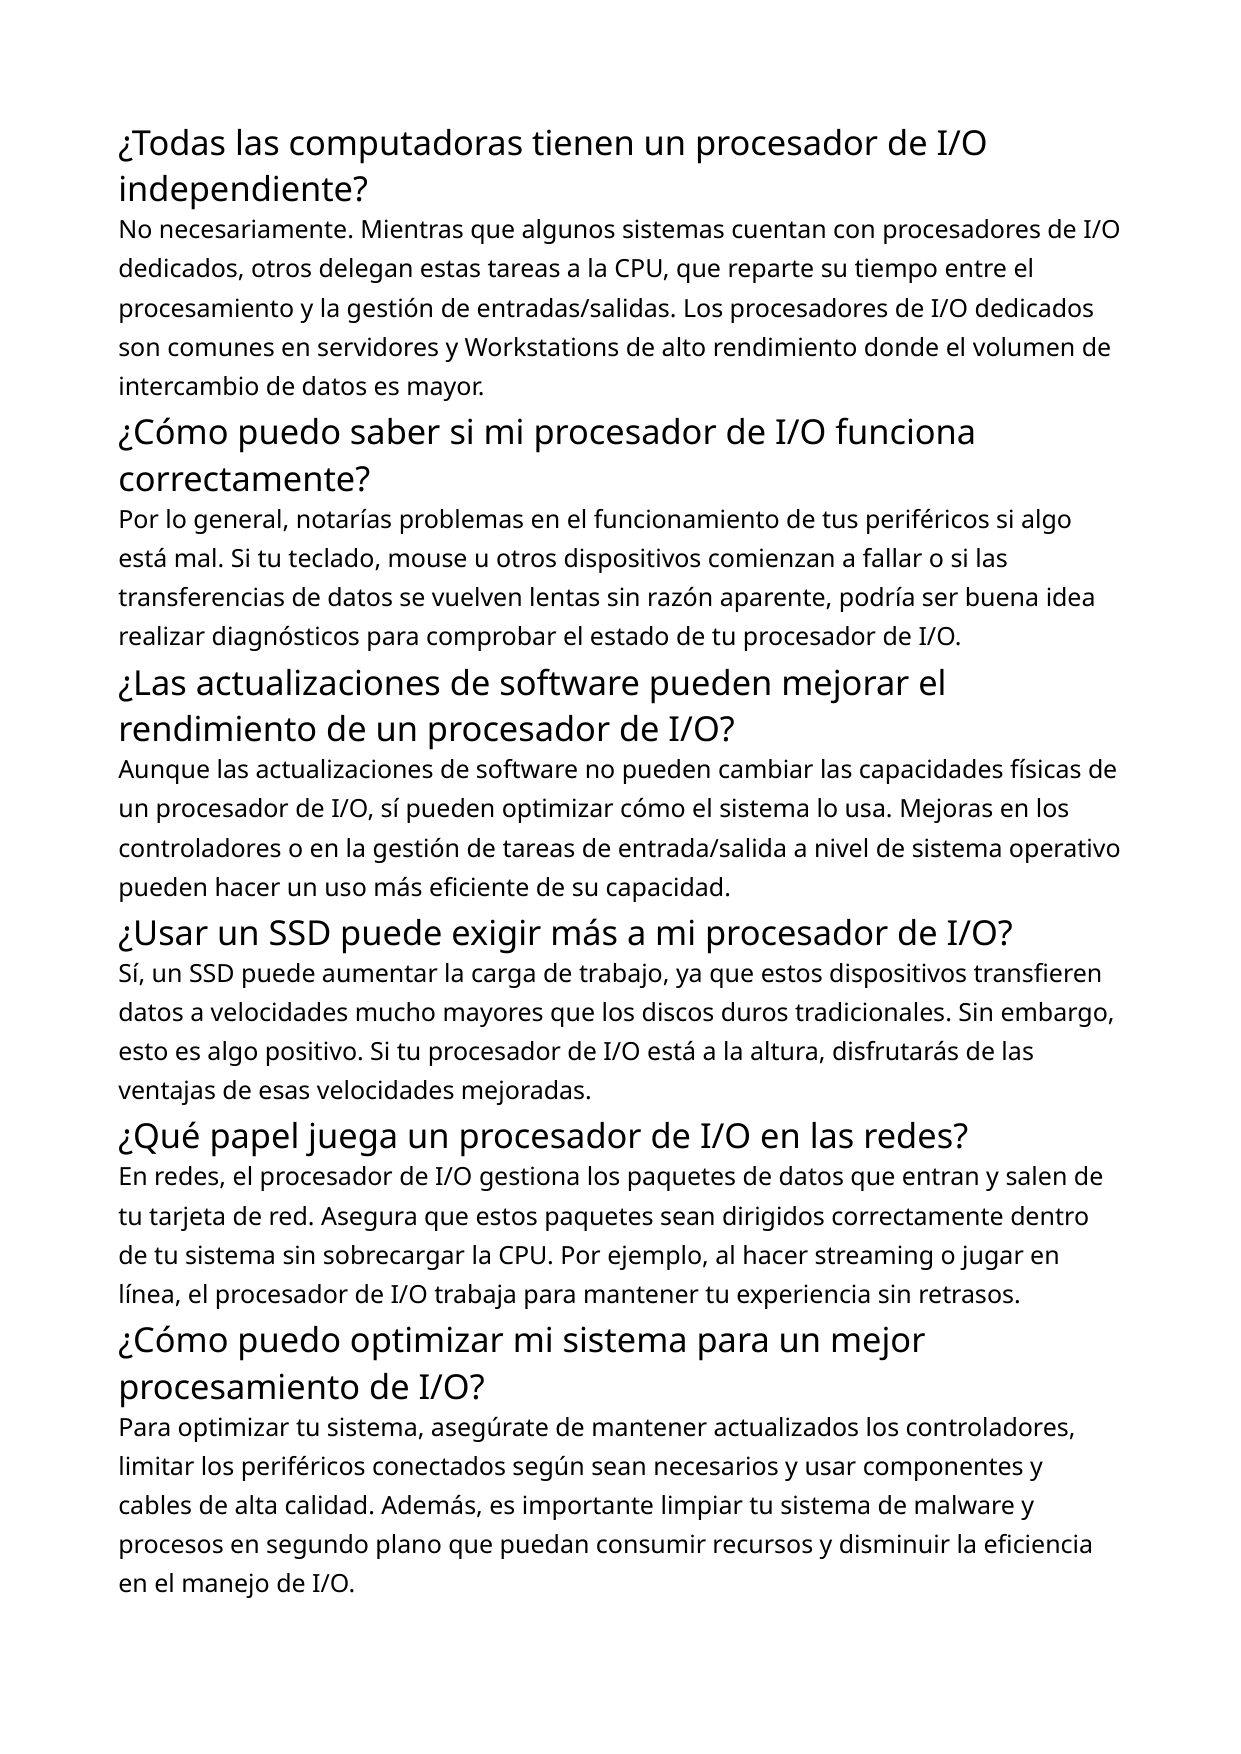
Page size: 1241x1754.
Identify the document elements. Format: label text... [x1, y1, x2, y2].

subtitle ¿Las actualizaciones de software pueden mejorar el rendimiento de un procesador de I/O? [118, 658, 1122, 752]
subtitle ¿Cómo puedo saber si mi procesador de I/O funciona correctamente? [118, 408, 1122, 501]
subtitle ¿Cómo puedo optimizar mi sistema para un mejor procesamiento de I/O? [118, 1316, 1122, 1409]
text No necesariamente. Mientras que algunos sistemas cuentan con procesadores de I/O dedicados, otros delegan estas tareas a la CPU, que reparte su tiempo entre el procesamiento y la gestión de entradas/salidas. Los procesadores de I/O dedicados son comunes en servidores y Workstations de alto rendimiento donde el volumen de intercambio de datos es mayor. [118, 212, 1122, 403]
text Aunque las actualizaciones de software no pueden cambiar las capacidades físicas de un procesador de I/O, sí pueden optimizar cómo el sistema lo usa. Mejoras en los controladores o en la gestión de tareas de entrada/salida a nivel de sistema operativo pueden hacer un uso más eficiente de su capacidad. [118, 752, 1122, 903]
text Por lo general, notarías problemas en el funcionamiento de tus periféricos si algo está mal. Si tu teclado, mouse u otros dispositivos comienzan a fallar o si las transferencias de datos se vuelven lentas sin razón aparente, podría ser buena idea realizar diagnósticos para comprobar el estado de tu procesador de I/O. [118, 501, 1122, 653]
text En redes, el procesador de I/O gestiona los paquetes de datos que entran y salen de tu tarjeta de red. Asegura que estos paquetes sean dirigidos correctamente dentro de tu sistema sin sobrecargar la CPU. Por ejemplo, al hacer streaming o jugar en línea, el procesador de I/O trabaja para mantener tu experiencia sin retrasos. [118, 1159, 1122, 1311]
subtitle ¿Qué papel juega un procesador de I/O en las redes? [118, 1112, 1122, 1159]
subtitle ¿Todas las computadoras tienen un procesador de I/O independiente? [118, 118, 1122, 212]
text Sí, un SSD puede aumentar la carga de trabajo, ya que estos dispositivos transfieren datos a velocidades mucho mayores que los discos duros tradicionales. Sin embargo, esto es algo positivo. Si tu procesador de I/O está a la altura, disfrutarás de las ventajas de esas velocidades mejoradas. [118, 955, 1122, 1107]
subtitle ¿Usar un SSD puede exigir más a mi procesador de I/O? [118, 908, 1122, 955]
text Para optimizar tu sistema, asegúrate de mantener actualizados los controladores, limitar los periféricos conectados según sean necesarios y usar componentes y cables de alta calidad. Además, es importante limpiar tu sistema de malware y procesos en segundo plano que puedan consumir recursos y disminuir la eficiencia en el manejo de I/O. [118, 1409, 1122, 1600]
